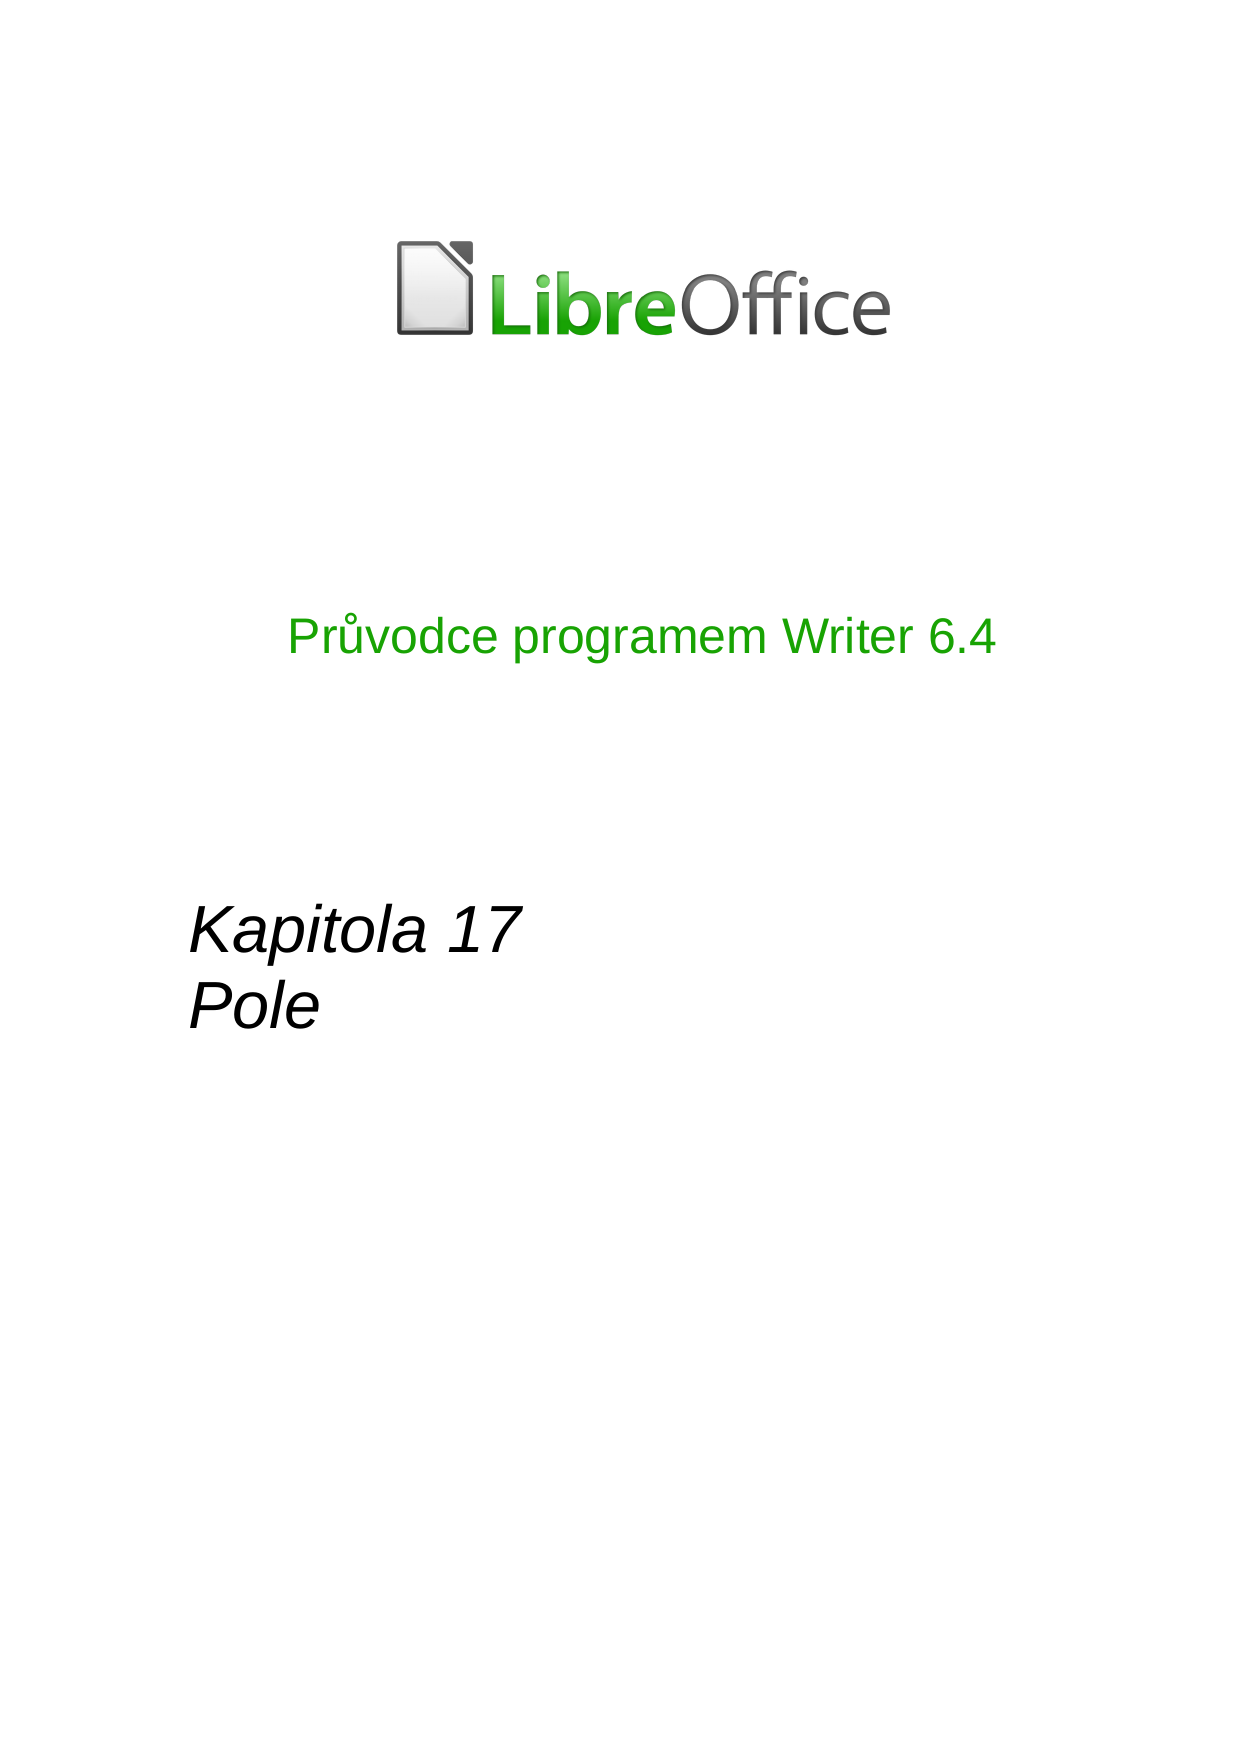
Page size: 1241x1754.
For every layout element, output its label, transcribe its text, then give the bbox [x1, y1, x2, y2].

title Kapitola 17 Pole [188, 889, 1098, 1043]
text Průvodce programem Writer 6.4 [188, 607, 1098, 664]
picture [392, 236, 893, 342]
